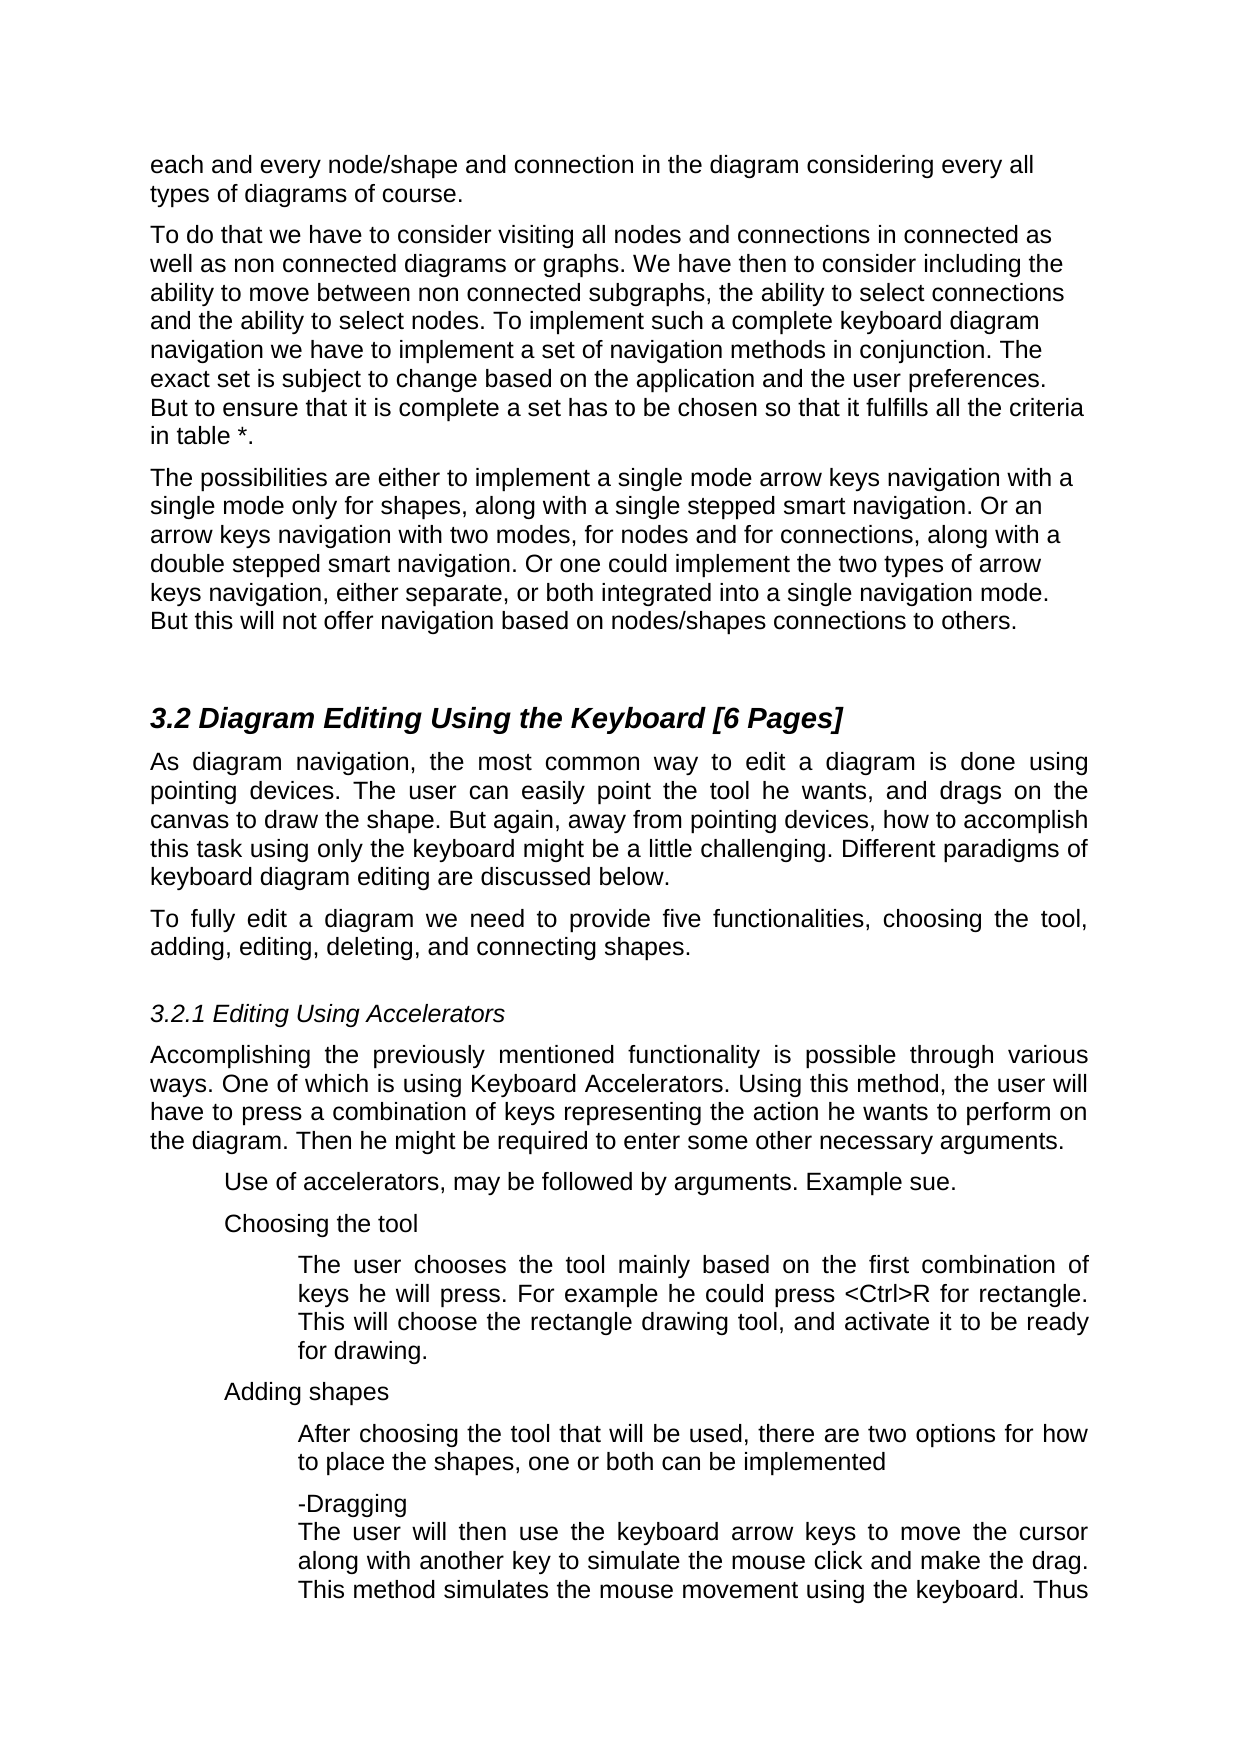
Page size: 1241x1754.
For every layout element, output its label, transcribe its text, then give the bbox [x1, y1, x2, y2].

text -Dragging The user will then use the keyboard arrow keys to move the cursor along with another key to simulate the mouse click and make the drag. This method simulates the mouse movement using the keyboard. Thus [298, 1488, 1090, 1603]
text The possibilities are either to implement a single mode arrow keys navigation with a single mode only for shapes, along with a single stepped smart navigation. Or an arrow keys navigation with two modes, for nodes and for connections, along with a double stepped smart navigation. Or one could implement the two types of arrow keys navigation, either separate, or both integrated into a single navigation mode. But this will not offer navigation based on nodes/shapes connections to others. [150, 462, 1090, 635]
text To do that we have to consider visiting all nodes and connections in connected as well as non connected diagrams or graphs. We have then to consider including the ability to move between non connected subgraphs, the ability to select connections and the ability to select nodes. To implement such a complete keyboard diagram navigation we have to implement a set of navigation methods in conjunction. The exact set is subject to change based on the application and the user preferences. But to ensure that it is complete a set has to be chosen so that it fulfills all the criteria in table *. [150, 220, 1090, 450]
text Accomplishing the previously mentioned functionality is possible through various ways. One of which is using Keyboard Accelerators. Using this method, the user will have to press a combination of keys representing the action he wants to perform on the diagram. Then he might be required to enter some other necessary arguments. [150, 1040, 1090, 1155]
subtitle 3.2 Diagram Editing Using the Keyboard [6 Pages] [150, 701, 1090, 735]
text each and every node/shape and connection in the diagram considering every all types of diagrams of course. [150, 150, 1090, 207]
subtitle 3.2.1 Editing Using Accelerators [150, 998, 1090, 1027]
text To fully edit a diagram we need to provide five functionalities, choosing the tool, adding, editing, deleting, and connecting shapes. [150, 903, 1090, 961]
text Choosing the tool [150, 1208, 1090, 1237]
text The user chooses the tool mainly based on the first combination of keys he will press. For example he could press <Ctrl>R for rectangle. This will choose the rectangle drawing tool, and activate it to be ready for drawing. [298, 1250, 1090, 1365]
text Adding shapes [150, 1377, 1090, 1406]
text Use of accelerators, may be followed by arguments. Example sue. [150, 1167, 1090, 1196]
text After choosing the tool that will be used, there are two options for how to place the shapes, one or both can be implemented [298, 1418, 1090, 1476]
text As diagram navigation, the most common way to edit a diagram is done using pointing devices. The user can easily point the tool he wants, and drags on the canvas to draw the shape. But again, away from pointing devices, how to accomplish this task using only the keyboard might be a little challenging. Different paradigms of keyboard diagram editing are discussed below. [150, 747, 1090, 891]
